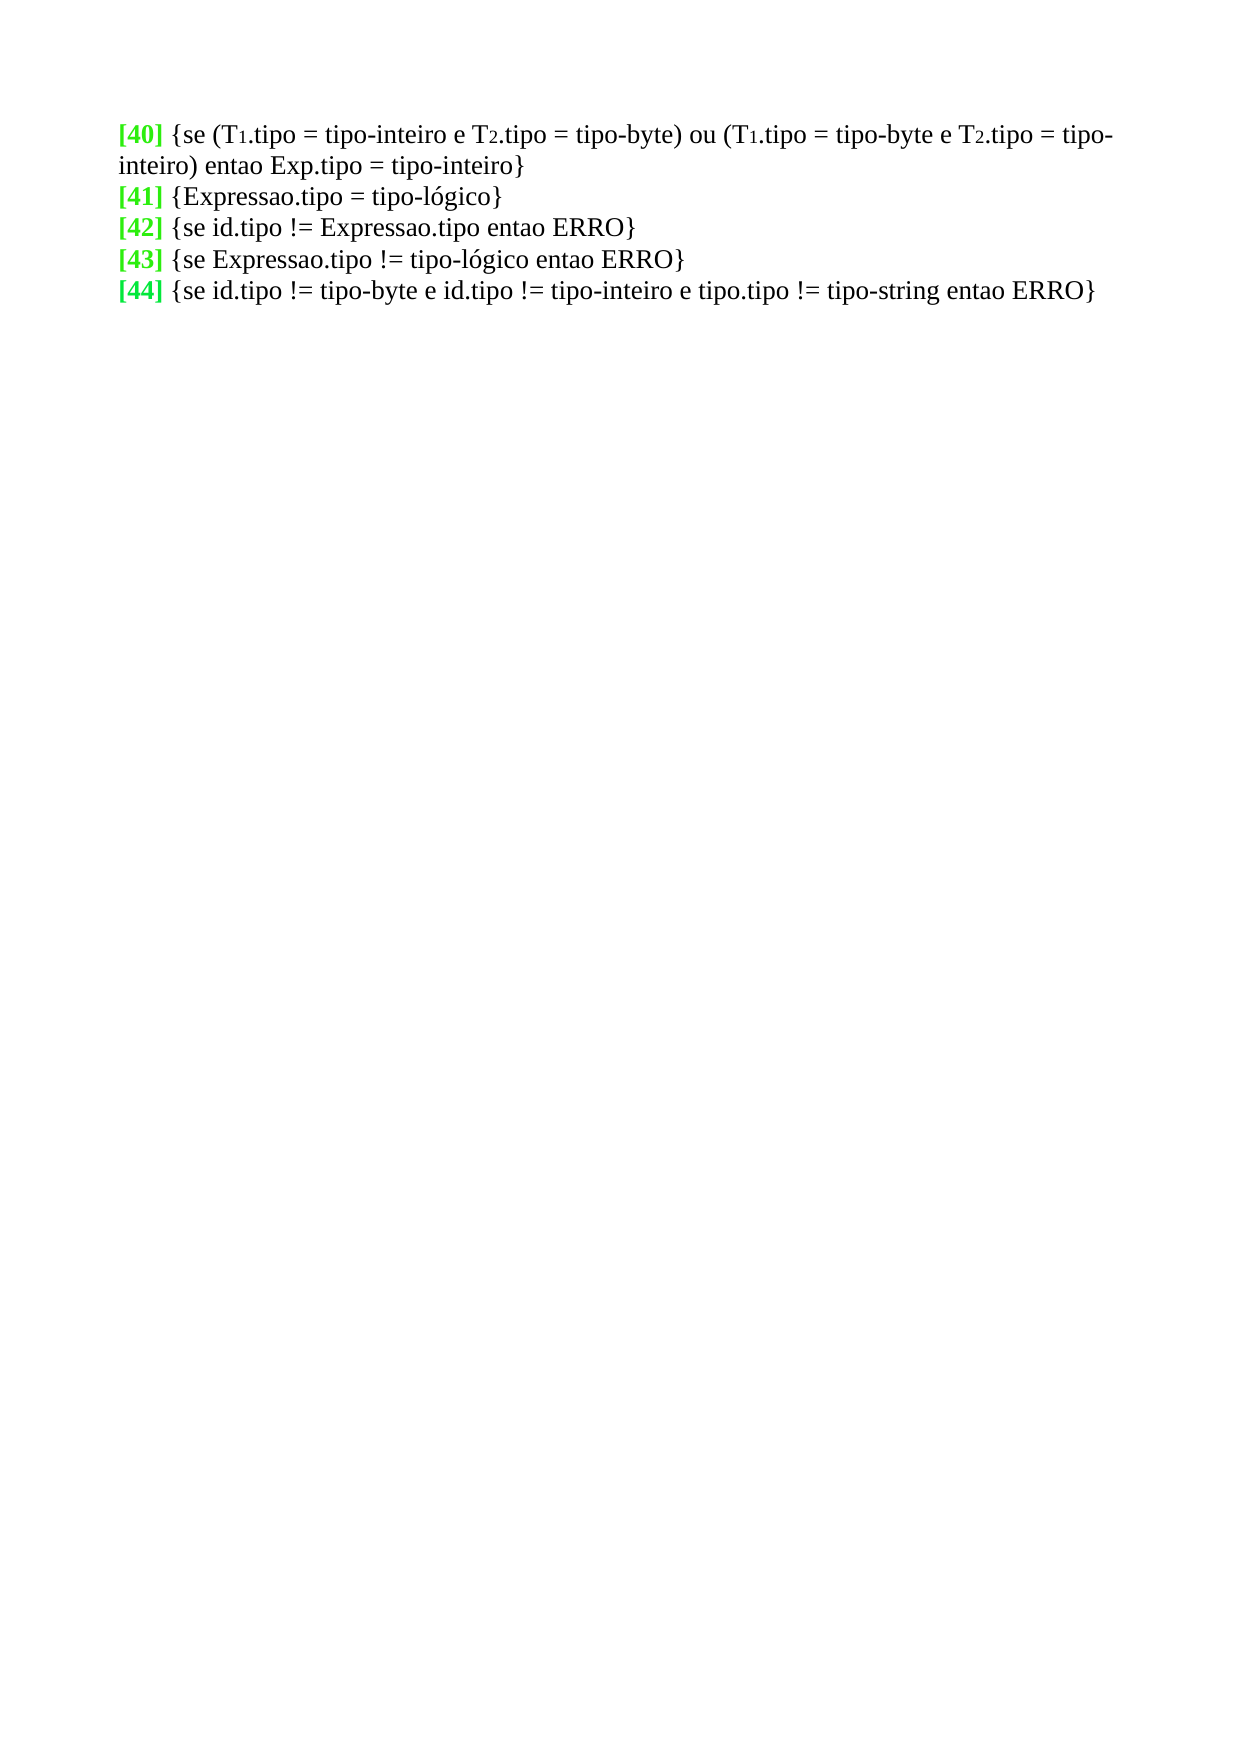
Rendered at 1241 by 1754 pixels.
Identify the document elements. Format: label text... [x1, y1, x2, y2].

text [40] {se (T1.tipo = tipo-inteiro e T2.tipo = tipo-byte) ou (T1.tipo = tipo-byte e T2.tipo = tipo-inteiro) entao Exp.tipo = tipo-inteiro} [118, 118, 1122, 180]
text [41] {Expressao.tipo = tipo-lógico} [118, 180, 1122, 212]
text [42] {se id.tipo != Expressao.tipo entao ERRO} [118, 212, 1122, 243]
text [43] {se Expressao.tipo != tipo-lógico entao ERRO} [118, 243, 1122, 274]
text [44] {se id.tipo != tipo-byte e id.tipo != tipo-inteiro e tipo.tipo != tipo-string entao ERRO} [118, 274, 1122, 305]
